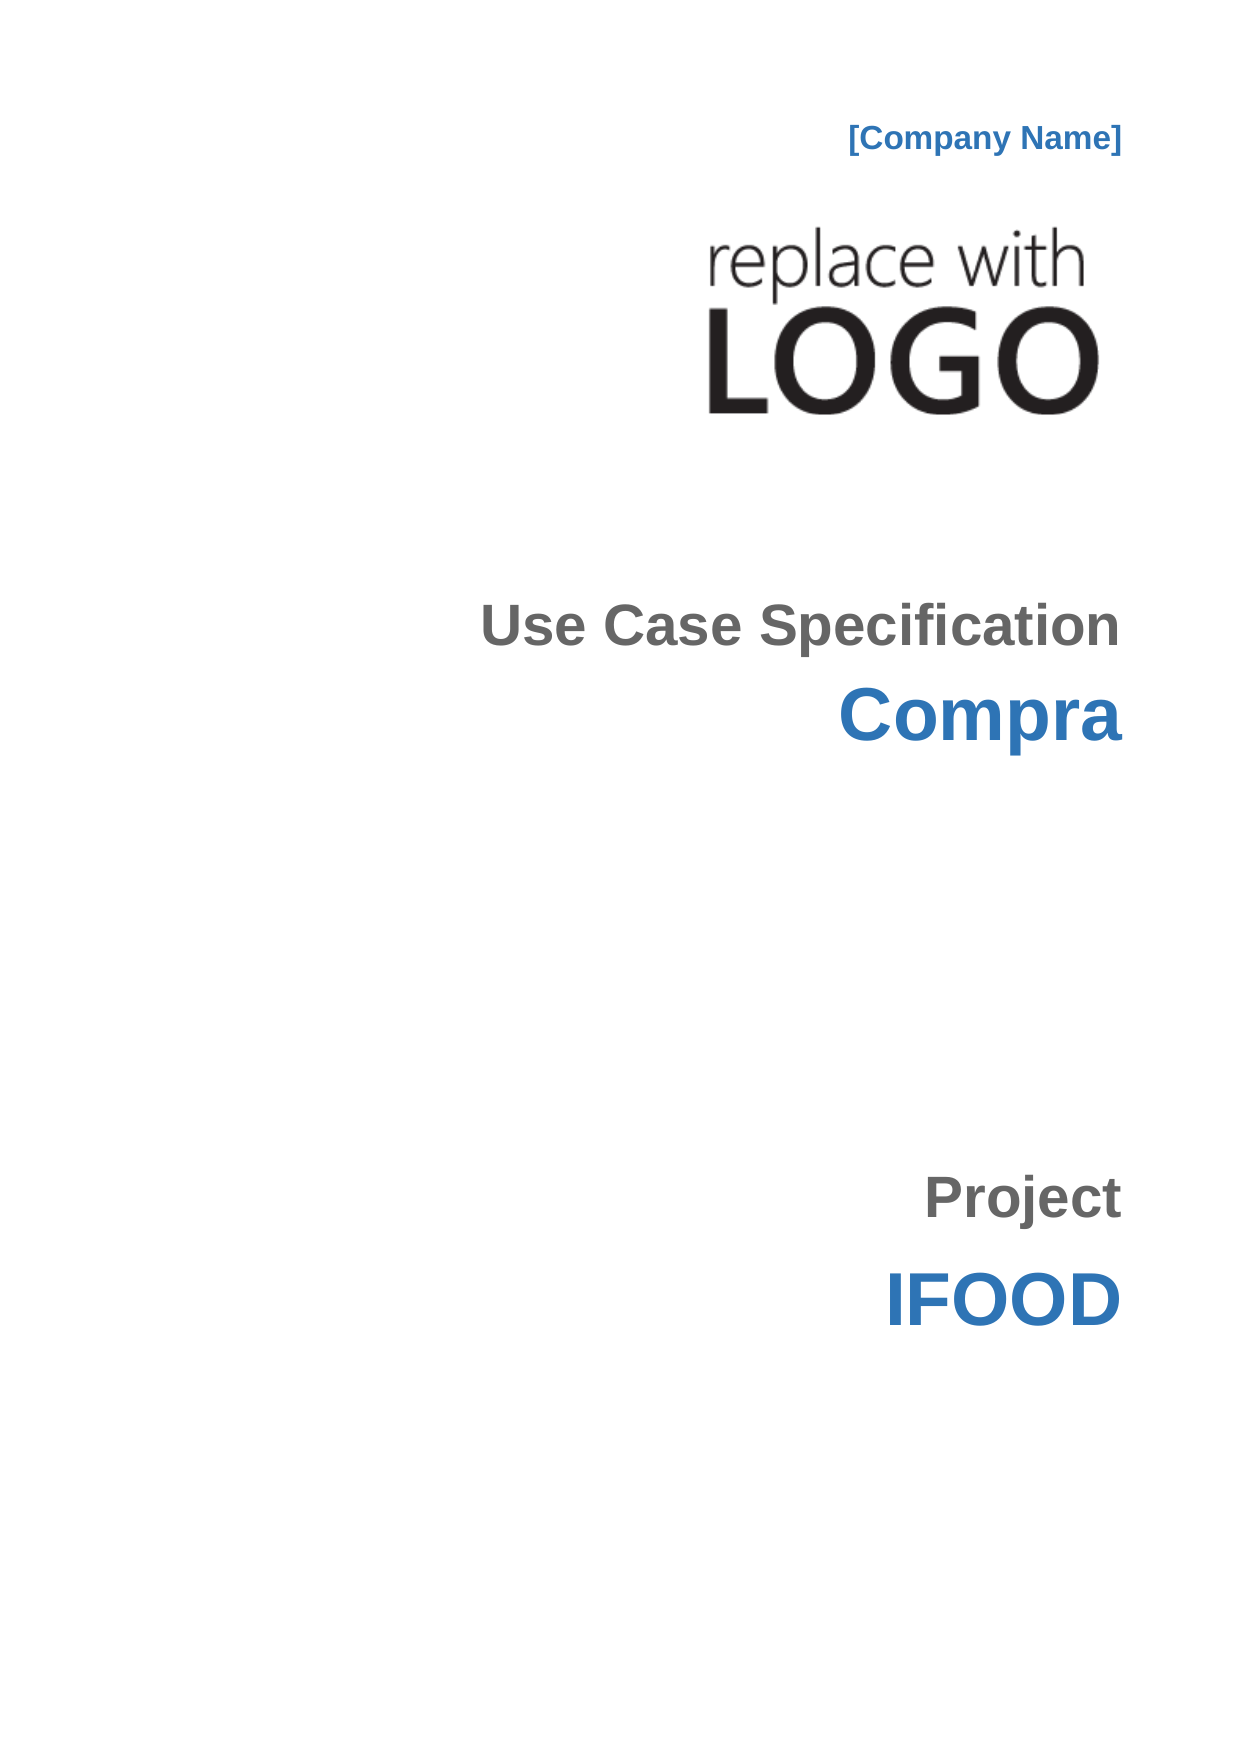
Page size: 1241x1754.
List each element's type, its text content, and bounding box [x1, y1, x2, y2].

text [Company Name] [118, 118, 1122, 157]
title IFOOD [118, 1255, 1122, 1341]
picture [687, 206, 1123, 445]
title Use Case Specification [118, 591, 1122, 658]
title Project [118, 1163, 1122, 1230]
text Compra [118, 670, 1122, 757]
